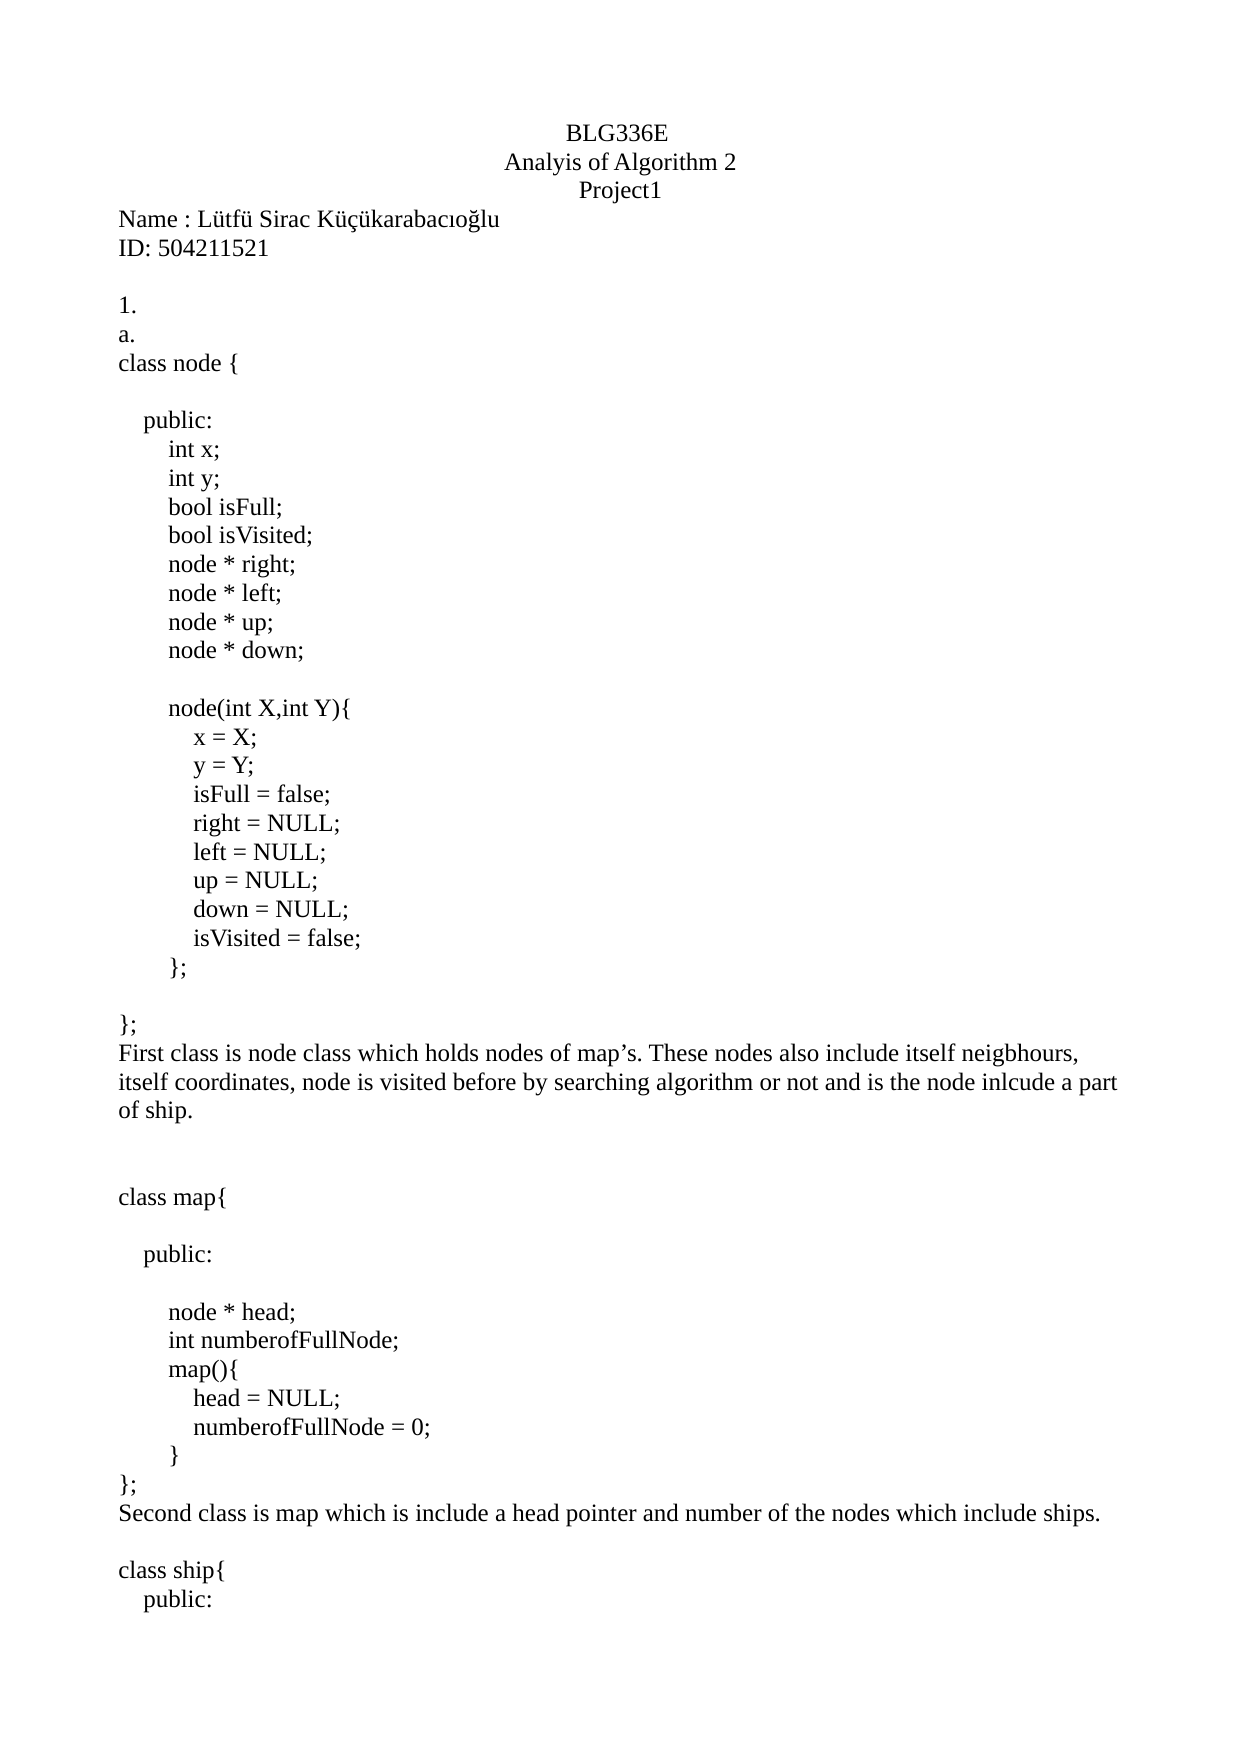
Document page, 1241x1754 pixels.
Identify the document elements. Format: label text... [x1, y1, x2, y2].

text }; [118, 952, 1122, 981]
text Project1 [118, 176, 1122, 204]
text node(int X,int Y){ [118, 693, 1122, 722]
text node * down; [118, 636, 1122, 664]
text class ship{ [118, 1556, 1122, 1584]
text 1. [118, 291, 1122, 319]
text isFull = false; [118, 779, 1122, 808]
text head = NULL; [118, 1383, 1122, 1412]
text left = NULL; [118, 837, 1122, 866]
text node * up; [118, 607, 1122, 636]
text } [118, 1441, 1122, 1469]
text Analyis of Algorithm 2 [118, 147, 1122, 176]
text Second class is map which is include a head pointer and number of the nodes which include ships. [118, 1498, 1122, 1527]
text int x; [118, 434, 1122, 463]
text bool isVisited; [118, 521, 1122, 549]
text int numberofFullNode; [118, 1326, 1122, 1354]
text numberofFullNode = 0; [118, 1412, 1122, 1441]
text Name : Lütfü Sirac Küçükarabacıoğlu [118, 204, 1122, 233]
text int y; [118, 463, 1122, 492]
text node * right; [118, 549, 1122, 578]
text node * left; [118, 578, 1122, 607]
text First class is node class which holds nodes of map’s. These nodes also include itself neigbhours, itself coordinates, node is visited before by searching algorithm or not and is the node inlcude a part of ship. [118, 1038, 1122, 1124]
text }; [118, 1009, 1122, 1038]
text class node { [118, 348, 1122, 377]
text down = NULL; [118, 894, 1122, 923]
text y = Y; [118, 751, 1122, 779]
text public: [118, 406, 1122, 434]
text ID: 504211521 [118, 233, 1122, 262]
text bool isFull; [118, 492, 1122, 521]
text right = NULL; [118, 808, 1122, 837]
text a. [118, 319, 1122, 348]
text x = X; [118, 722, 1122, 751]
text class map{ [118, 1182, 1122, 1211]
text public: [118, 1584, 1122, 1613]
text map(){ [118, 1354, 1122, 1383]
text public: [118, 1239, 1122, 1268]
text node * head; [118, 1297, 1122, 1326]
text up = NULL; [118, 866, 1122, 894]
text BLG336E [118, 118, 1122, 147]
text }; [118, 1469, 1122, 1498]
text isVisited = false; [118, 923, 1122, 952]
